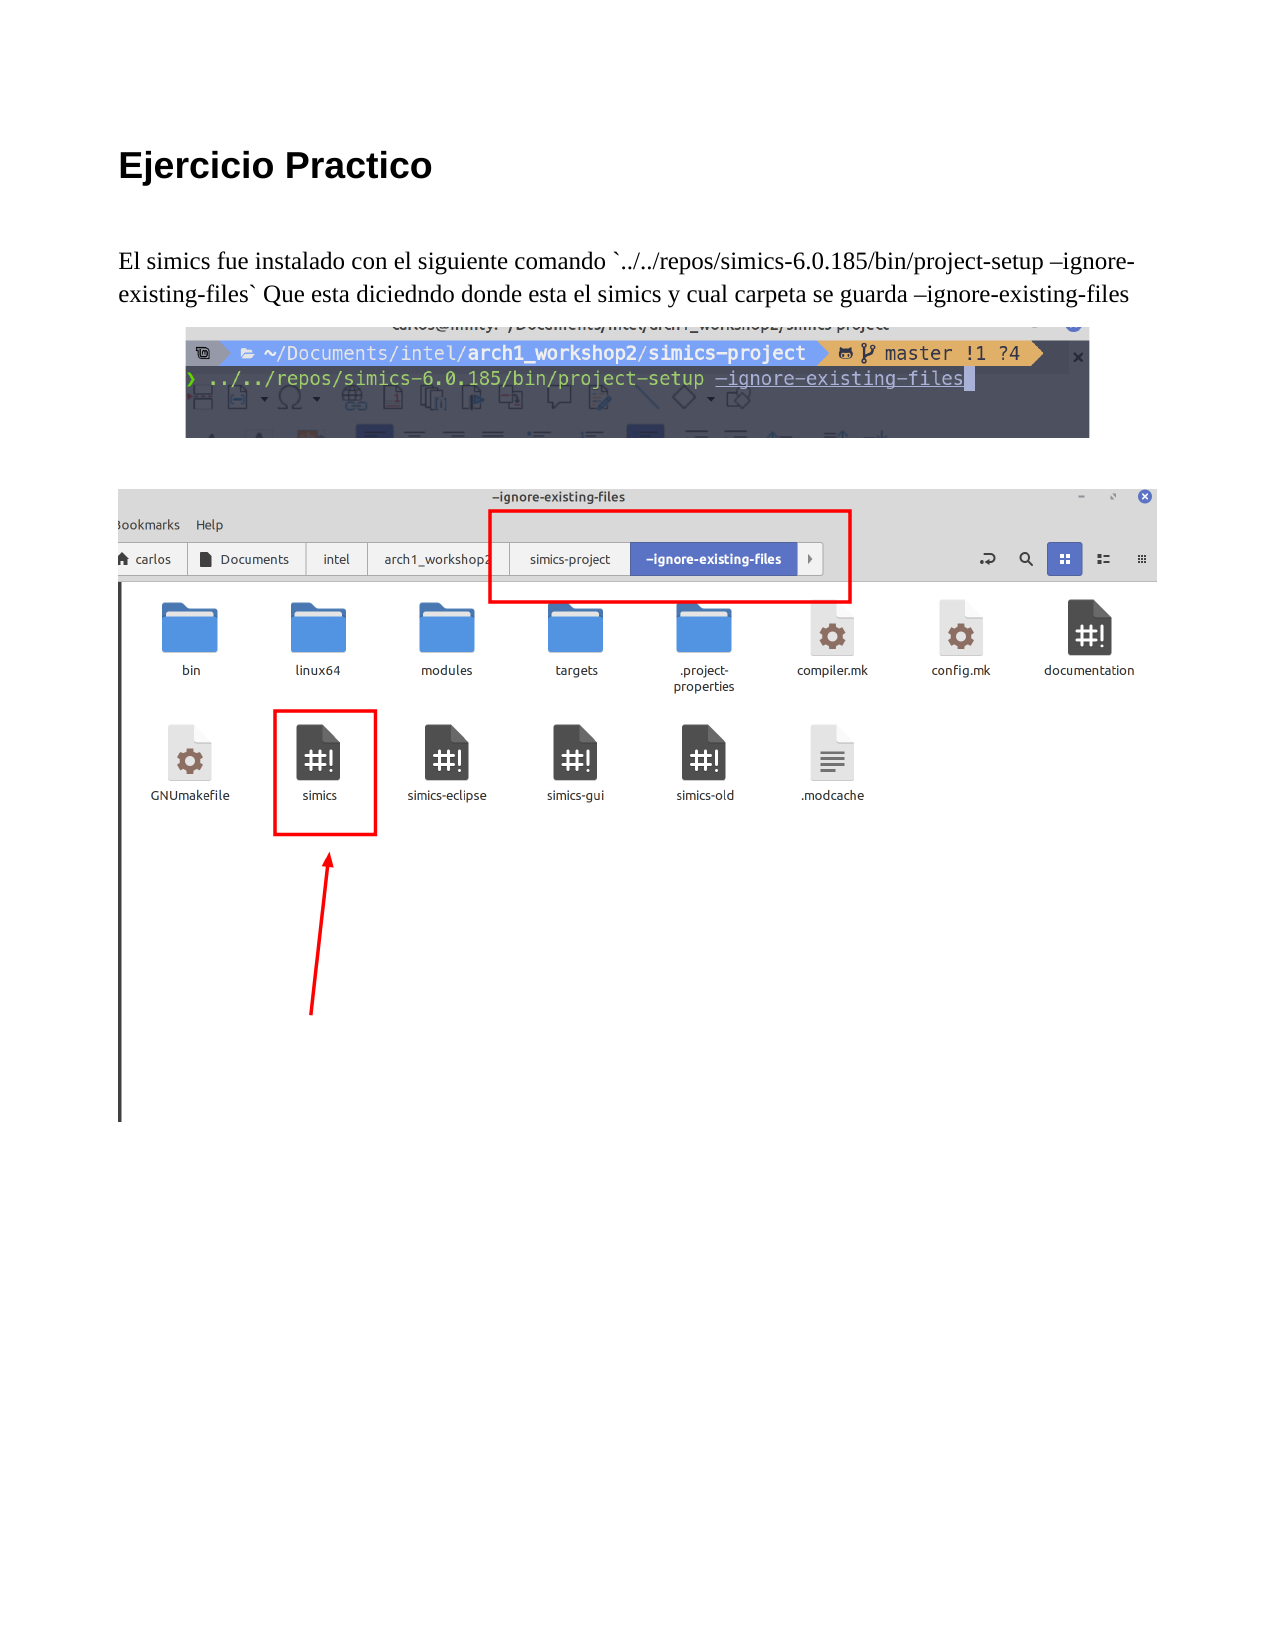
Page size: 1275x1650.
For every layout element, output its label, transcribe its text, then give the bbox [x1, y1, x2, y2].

picture [185, 327, 1090, 438]
subtitle Ejercicio Practico [118, 143, 1157, 186]
text El simics fue instalado con el siguiente comando `../../repos/simics-6.0.185/bin/project-setup –ignore-existing-files` Que esta diciedndo donde esta el simics y cual carpeta se guarda –ignore-existing-files [118, 246, 1157, 308]
picture [118, 489, 1157, 1122]
